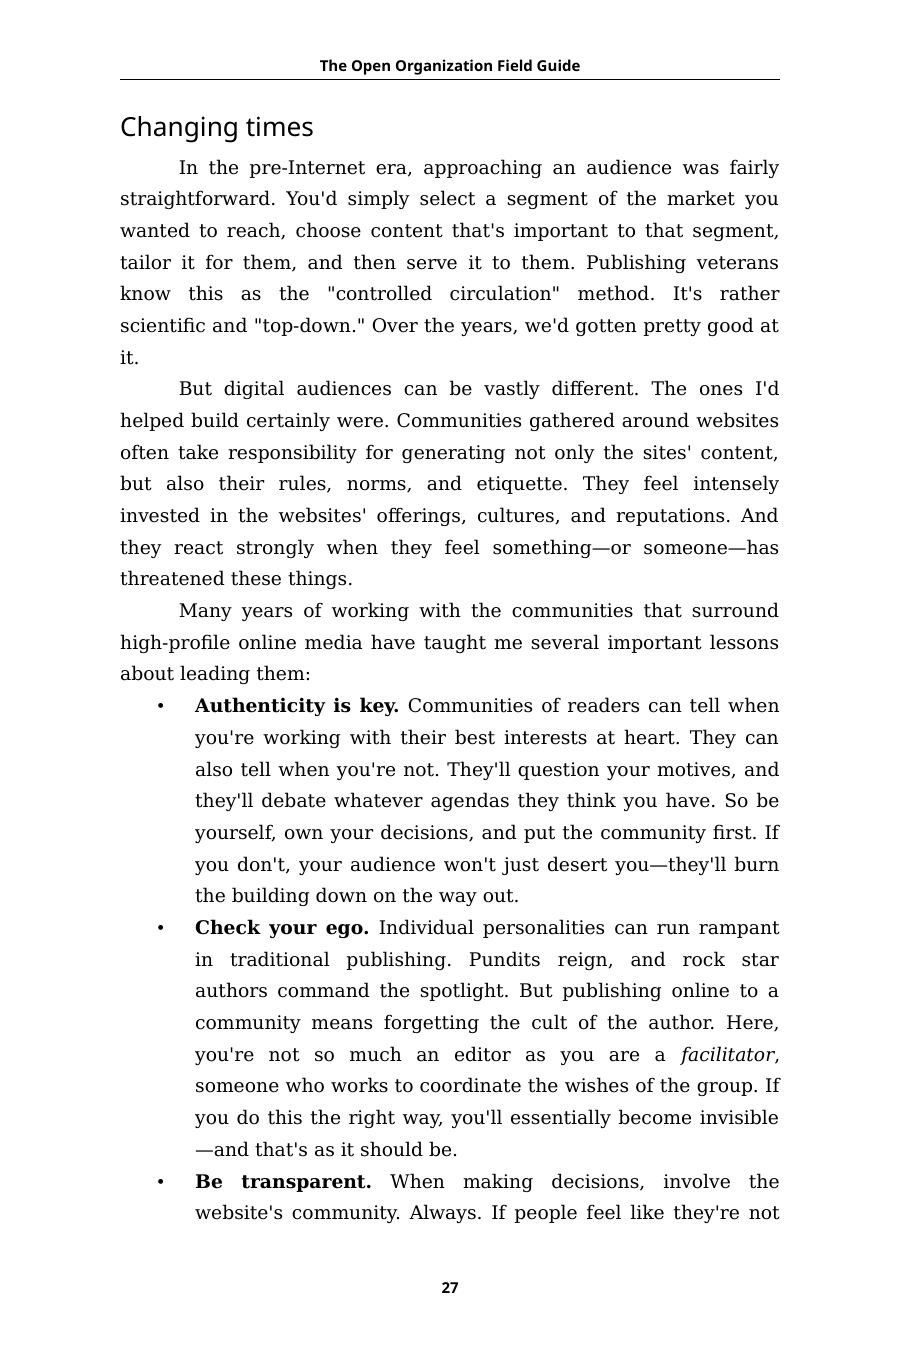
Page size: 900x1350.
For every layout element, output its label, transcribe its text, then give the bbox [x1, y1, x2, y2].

subtitle Changing times [120, 108, 780, 144]
text In the pre-Internet era, approaching an audience was fairly straightforward. You'd simply select a segment of the market you wanted to reach, choose content that's important to that segment, tailor it for them, and then serve it to them. Publishing veterans know this as the "controlled circulation" method. It's rather scientific and "top-down." Over the years, we'd gotten pretty good at it. [120, 157, 780, 369]
text Many years of working with the communities that surround high-profile online media have taught me several important lessons about leading them: [120, 600, 780, 685]
list Be transparent. When making decisions, involve the website's community. Always. If people feel like they're not [157, 1171, 780, 1224]
text But digital audiences can be vastly different. The ones I'd helped build certainly were. Communities gathered around websites often take responsibility for generating not only the sites' content, but also their rules, norms, and etiquette. They feel intensely invested in the websites' offerings, cultures, and reputations. And they react strongly when they feel something—or someone—has threatened these things. [120, 378, 780, 590]
list Authenticity is key. Communities of readers can tell when you're working with their best interests at heart. They can also tell when you're not. They'll question your motives, and they'll debate whatever agendas they think you have. So be yourself, own your decisions, and put the community first. If you don't, your audience won't just desert you—they'll burn the building down on the way out. [157, 695, 780, 907]
list Check your ego. Individual personalities can run rampant in traditional publishing. Pundits reign, and rock star authors command the spotlight. But publishing online to a community means forgetting the cult of the author. Here, you're not so much an editor as you are a facilitator, someone who works to coordinate the wishes of the group. If you do this the right way, you'll essentially become invisible—and that's as it should be. [157, 917, 780, 1161]
